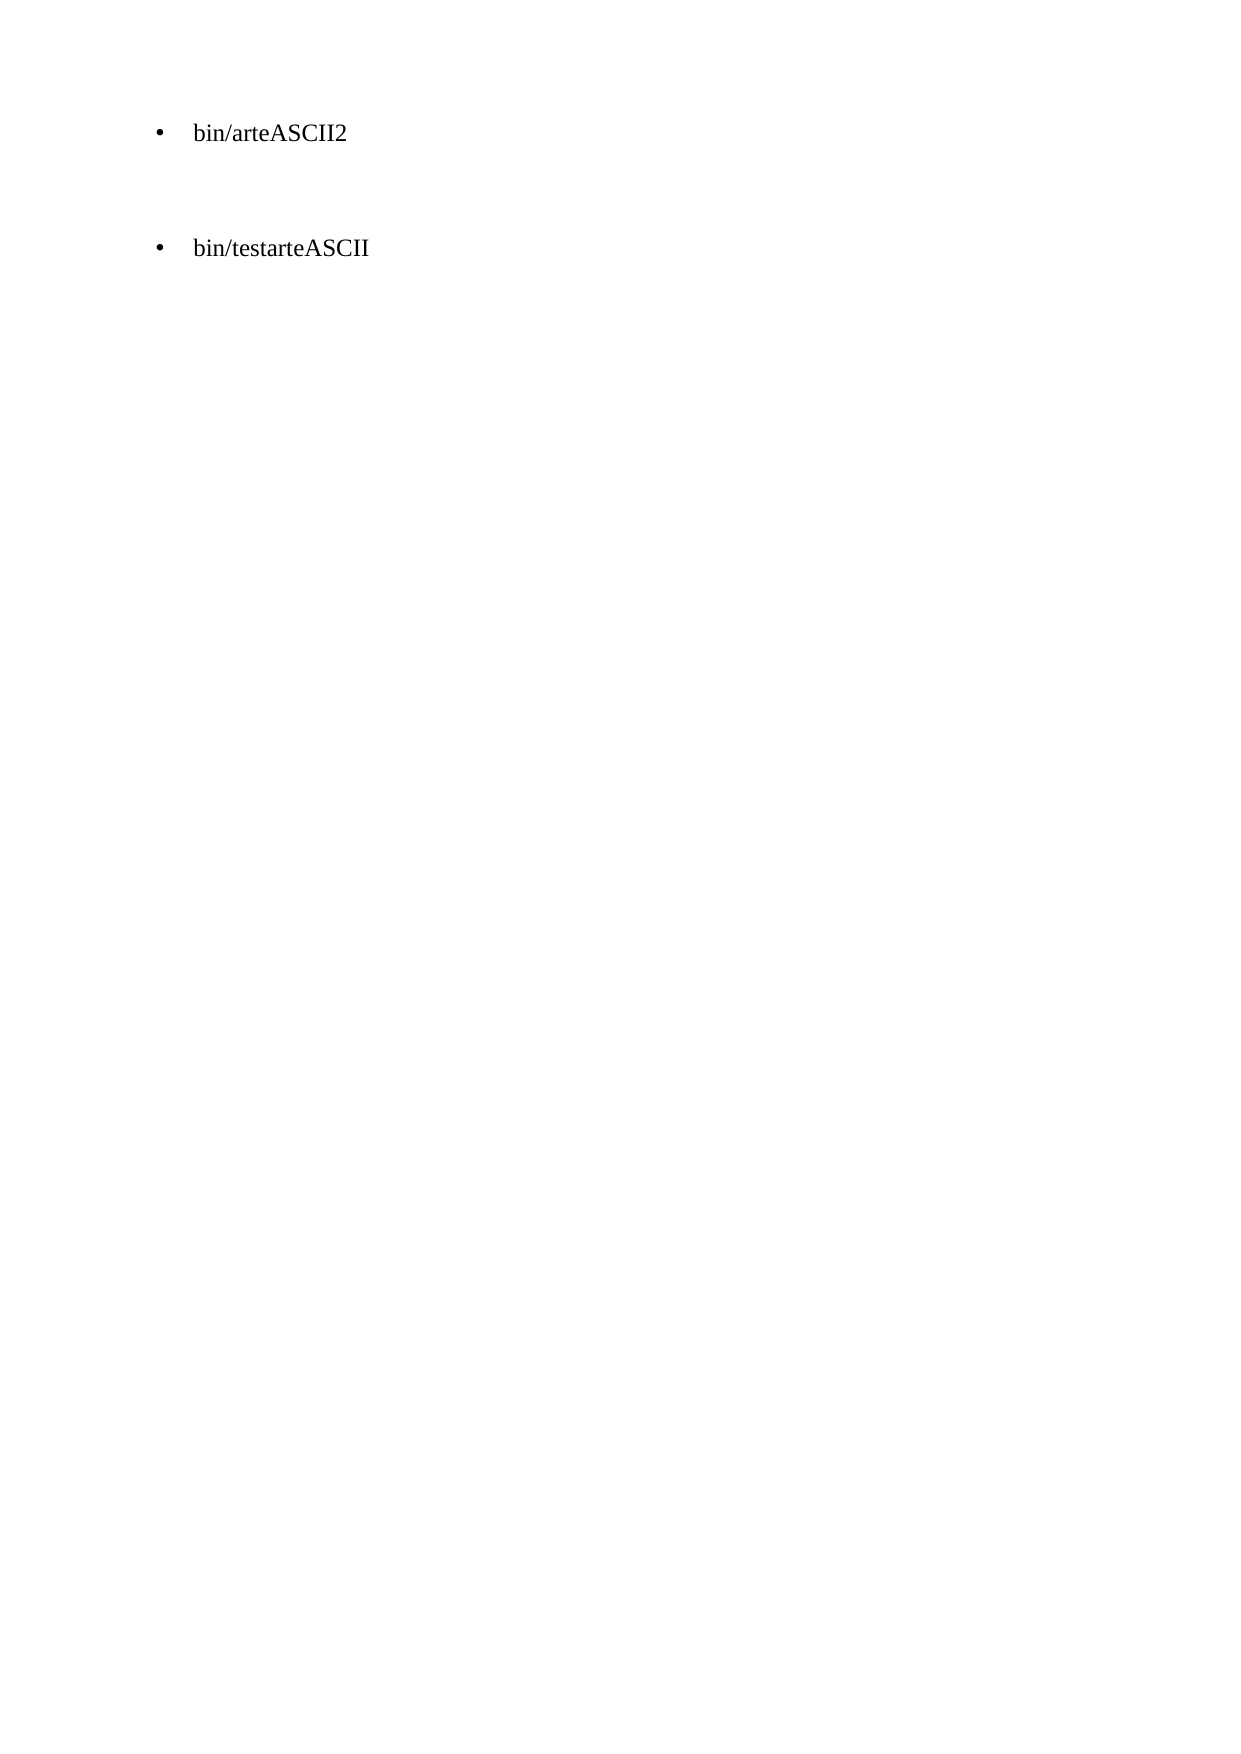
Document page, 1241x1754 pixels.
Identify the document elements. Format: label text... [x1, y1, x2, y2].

list bin/testarteASCII [156, 233, 1122, 262]
list bin/arteASCII2 [156, 118, 1122, 147]
